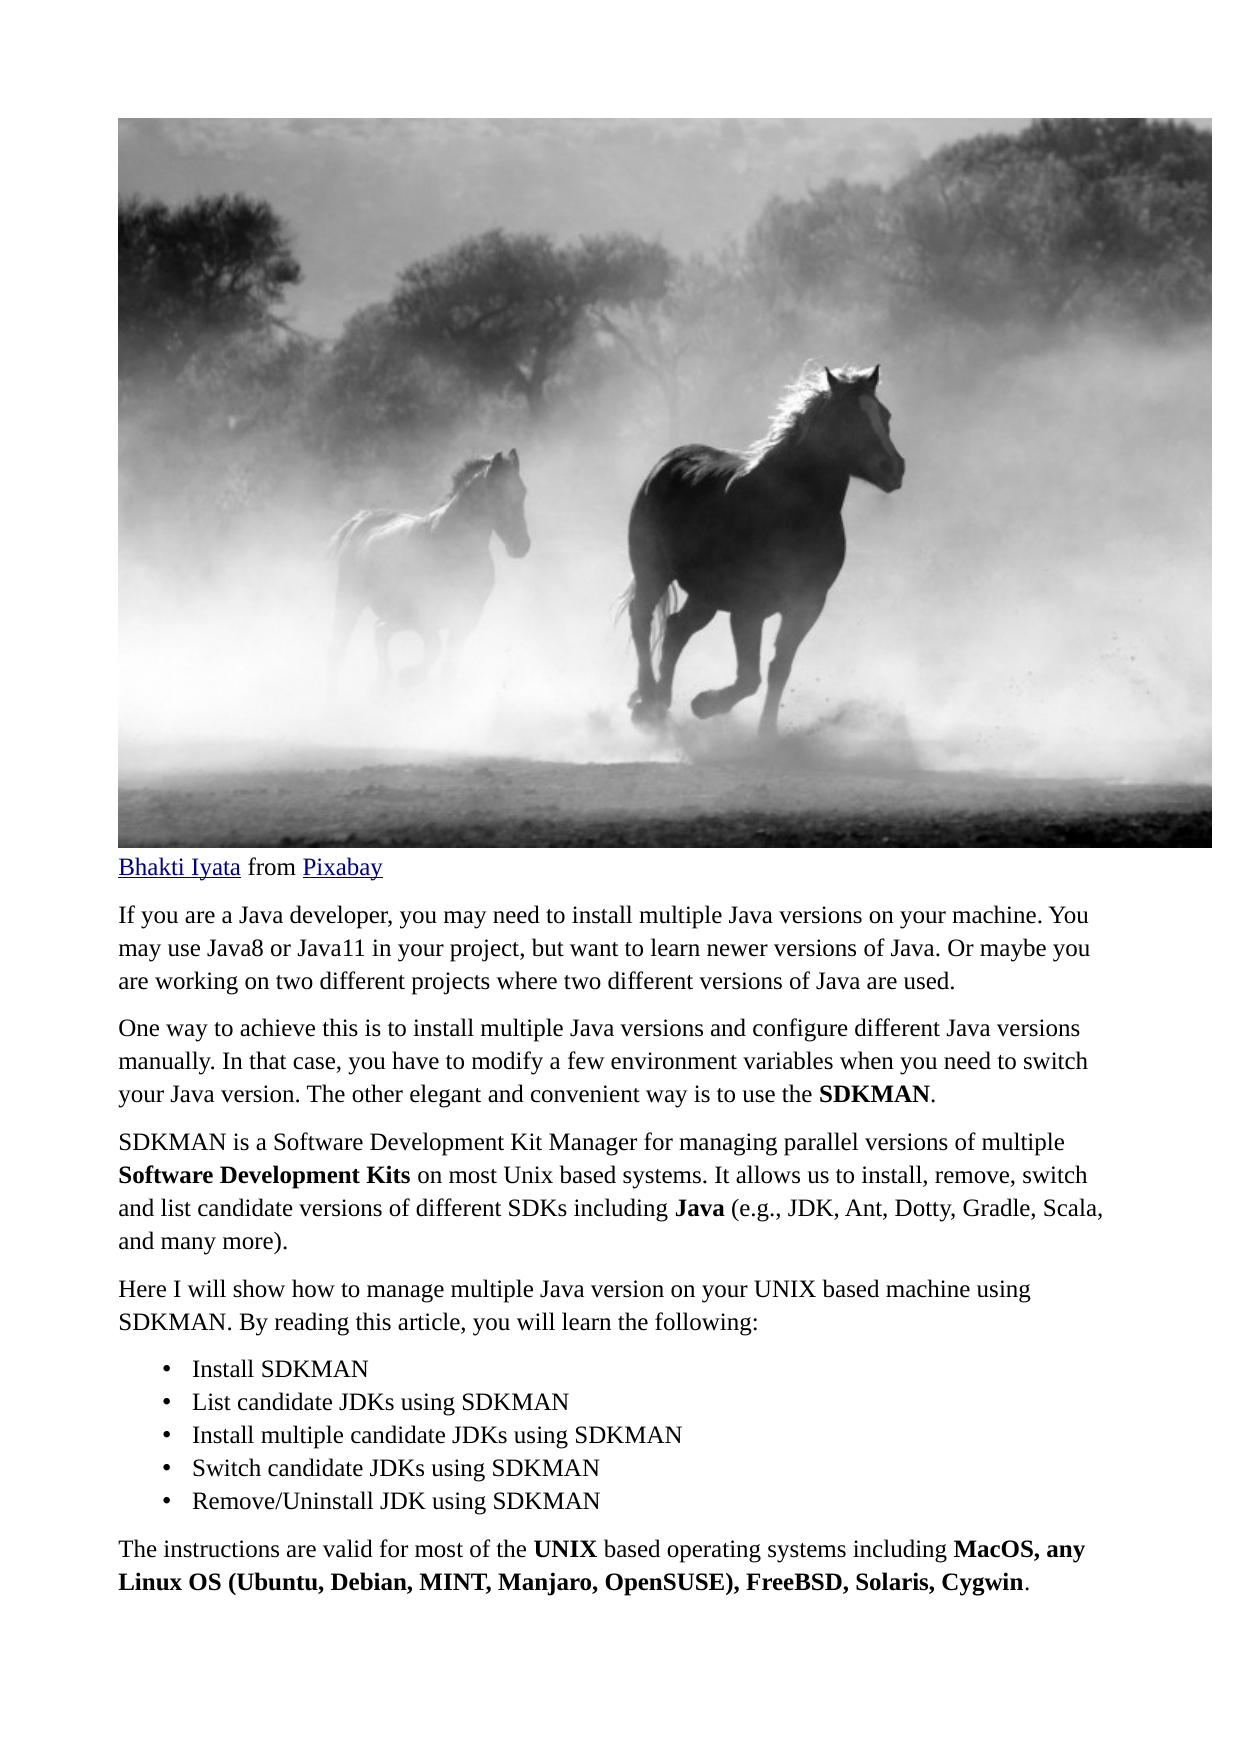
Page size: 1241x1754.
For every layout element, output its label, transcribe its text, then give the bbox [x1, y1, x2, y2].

text SDKMAN is a Software Development Kit Manager for managing parallel versions of multiple Software Development Kits on most Unix based systems. It allows us to install, remove, switch and list candidate versions of different SDKs including Java (e.g., JDK, Ant, Dotty, Gradle, Scala, and many more). [118, 1127, 1122, 1255]
list Switch candidate JDKs using SDKMAN [162, 1453, 1122, 1482]
list Remove/Uninstall JDK using SDKMAN [162, 1486, 1122, 1515]
text One way to achieve this is to install multiple Java versions and configure different Java versions manually. In that case, you have to modify a few environment variables when you need to switch your Java version. The other elegant and convenient way is to use the SDKMAN. [118, 1013, 1122, 1108]
list List candidate JDKs using SDKMAN [162, 1387, 1122, 1416]
picture [118, 118, 1212, 848]
list Install SDKMAN [162, 1354, 1122, 1383]
text Here I will show how to manage multiple Java version on your UNIX based machine using SDKMAN. By reading this article, you will learn the following: [118, 1274, 1122, 1335]
text The instructions are valid for most of the UNIX based operating systems including MacOS, any Linux OS (Ubuntu, Debian, MINT, Manjaro, OpenSUSE), FreeBSD, Solaris, Cygwin. [118, 1534, 1122, 1596]
text If you are a Java developer, you may need to install multiple Java versions on your machine. You may use Java8 or Java11 in your project, but want to learn newer versions of Java. Or maybe you are working on two different projects where two different versions of Java are used. [118, 900, 1122, 994]
text Bhakti Iyata from Pixabay [118, 852, 1122, 881]
list Install multiple candidate JDKs using SDKMAN [162, 1420, 1122, 1449]
